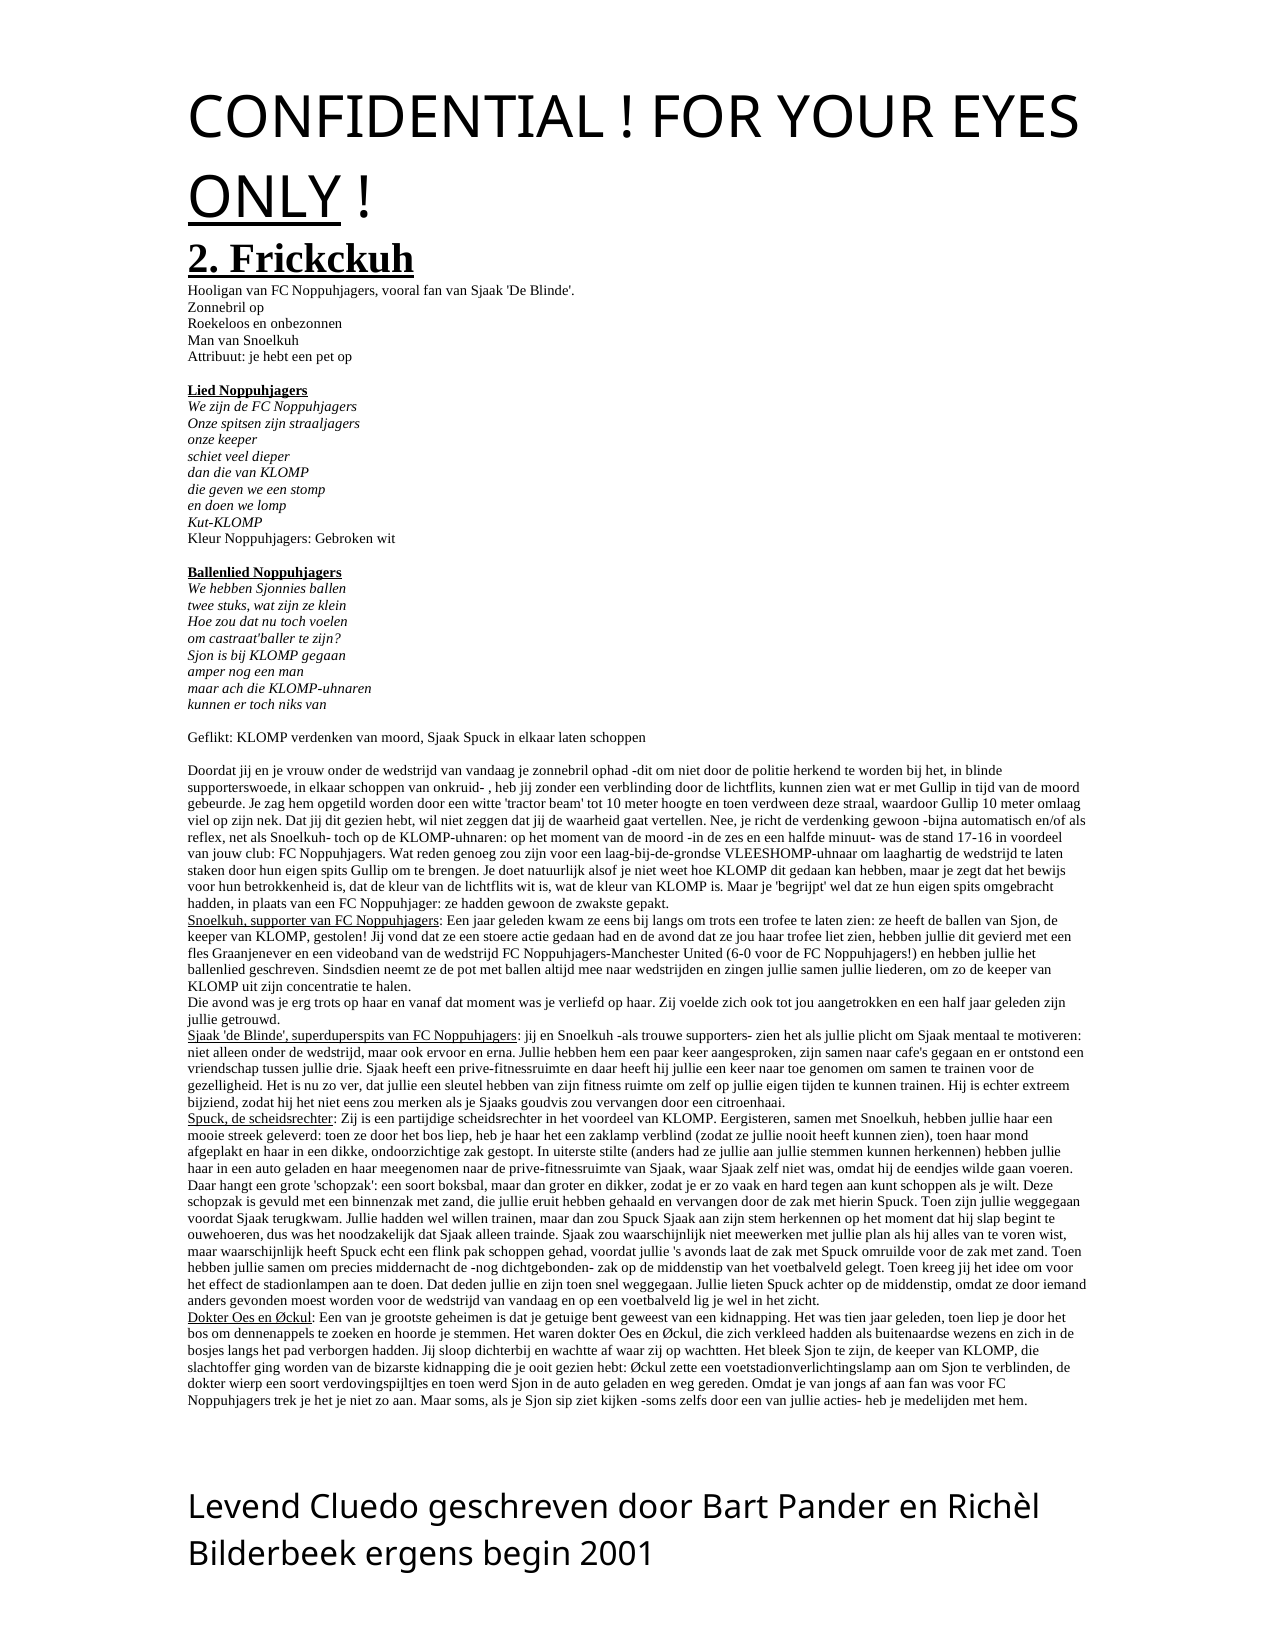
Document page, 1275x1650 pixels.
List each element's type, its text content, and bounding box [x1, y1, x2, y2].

text Zonnebril op [187, 298, 1087, 315]
text schiet veel dieper [187, 448, 1087, 464]
text Ballenlied Noppuhjagers [187, 563, 1087, 580]
text Attribuut: je hebt een pet op [187, 348, 1087, 365]
text onze keeper [187, 431, 1087, 448]
text Snoelkuh, supporter van FC Noppuhjagers: Een jaar geleden kwam ze eens bij langs om trots een trofee te laten zien: ze heeft de ballen van Sjon, de keeper van KLOMP, gestolen! Jij vond dat ze een stoere actie gedaan had en de avond dat ze jou haar trofee liet zien, hebben jullie dit gevierd met een fles Graanjenever en een videoband van de wedstrijd FC Noppuhjagers-Manchester United (6-0 voor de FC Noppuhjagers!) en hebben jullie het ballenlied geschreven. Sindsdien neemt ze de pot met ballen altijd mee naar wedstrijden en zingen jullie samen jullie liederen, om zo de keeper van KLOMP uit zijn concentratie te halen. [187, 911, 1087, 994]
text Sjaak 'de Blinde', superduperspits van FC Noppuhjagers: jij en Snoelkuh -als trouwe supporters- zien het als jullie plicht om Sjaak mentaal te motiveren: niet alleen onder de wedstrijd, maar ook ervoor en erna. Jullie hebben hem een paar keer aangesproken, zijn samen naar cafe's gegaan en er ontstond een vriendschap tussen jullie drie. Sjaak heeft een prive-fitnessruimte en daar heeft hij jullie een keer naar toe genomen om samen te trainen voor de gezelligheid. Het is nu zo ver, dat jullie een sleutel hebben van zijn fitness ruimte om zelf op jullie eigen tijden te kunnen trainen. Hij is echter extreem bijziend, zodat hij het niet eens zou merken als je Sjaaks goudvis zou vervangen door een citroenhaai. [187, 1027, 1087, 1110]
text We zijn de FC Noppuhjagers [187, 398, 1087, 414]
text Lied Noppuhjagers [187, 381, 1087, 398]
text Roekeloos en onbezonnen [187, 315, 1087, 332]
text Kleur Noppuhjagers: Gebroken wit [187, 530, 1087, 547]
text om castraat'baller te zijn? [187, 630, 1087, 646]
text Hooligan van FC Noppuhjagers, vooral fan van Sjaak 'De Blinde'. [187, 282, 1087, 298]
text Die avond was je erg trots op haar en vanaf dat moment was je verliefd op haar. Zij voelde zich ook tot jou aangetrokken en een half jaar geleden zijn jullie getrouwd. [187, 994, 1087, 1027]
text twee stuks, wat zijn ze klein [187, 597, 1087, 613]
text Doordat jij en je vrouw onder de wedstrijd van vandaag je zonnebril ophad -dit om niet door de politie herkend te worden bij het, in blinde supporterswoede, in elkaar schoppen van onkruid- , heb jij zonder een verblinding door de lichtflits, kunnen zien wat er met Gullip in tijd van de moord gebeurde. Je zag hem opgetild worden door een witte 'tractor beam' tot 10 meter hoogte en toen verdween deze straal, waardoor Gullip 10 meter omlaag viel op zijn nek. Dat jij dit gezien hebt, wil niet zeggen dat jij de waarheid gaat vertellen. Nee, je richt de verdenking gewoon -bijna automatisch en/of als reflex, net als Snoelkuh- toch op de KLOMP-uhnaren: op het moment van de moord -in de zes en een halfde minuut- was de stand 17-16 in voordeel van jouw club: FC Noppuhjagers. Wat reden genoeg zou zijn voor een laag-bij-de-grondse VLEESHOMP-uhnaar om laaghartig de wedstrijd te laten staken door hun eigen spits Gullip om te brengen. Je doet natuurlijk alsof je niet weet hoe KLOMP dit gedaan kan hebben, maar je zegt dat het bewijs voor hun betrokkenheid is, dat de kleur van de lichtflits wit is, wat de kleur van KLOMP is. Maar je 'begrijpt' wel dat ze hun eigen spits omgebracht hadden, in plaats van een FC Noppuhjager: ze hadden gewoon de zwakste gepakt. [187, 762, 1087, 911]
text en doen we lomp [187, 497, 1087, 514]
text Geflikt: KLOMP verdenken van moord, Sjaak Spuck in elkaar laten schoppen [187, 729, 1087, 746]
text Onze spitsen zijn straaljagers [187, 414, 1087, 431]
text kunnen er toch niks van [187, 696, 1087, 713]
text amper nog een man [187, 663, 1087, 679]
text We hebben Sjonnies ballen [187, 580, 1087, 597]
text Hoe zou dat nu toch voelen [187, 613, 1087, 630]
text 2. Frickckuh [187, 234, 1087, 282]
text Dokter Oes en Øckul: Een van je grootste geheimen is dat je getuige bent geweest van een kidnapping. Het was tien jaar geleden, toen liep je door het bos om dennenappels te zoeken en hoorde je stemmen. Het waren dokter Oes en Øckul, die zich verkleed hadden als buitenaardse wezens en zich in de bosjes langs het pad verborgen hadden. Jij sloop dichterbij en wachtte af waar zij op wachtten. Het bleek Sjon te zijn, de keeper van KLOMP, die slachtoffer ging worden van de bizarste kidnapping die je ooit gezien hebt: Øckul zette een voetstadionverlichtingslamp aan om Sjon te verblinden, de dokter wierp een soort verdovingspijltjes en toen werd Sjon in de auto geladen en weg gereden. Omdat je van jongs af aan fan was voor FC Noppuhjagers trek je het je niet zo aan. Maar soms, als je Sjon sip ziet kijken -soms zelfs door een van jullie acties- heb je medelijden met hem. [187, 1309, 1087, 1408]
text dan die van KLOMP [187, 464, 1087, 481]
text Man van Snoelkuh [187, 332, 1087, 348]
text Spuck, de scheidsrechter: Zij is een partijdige scheidsrechter in het voordeel van KLOMP. Eergisteren, samen met Snoelkuh, hebben jullie haar een mooie streek geleverd: toen ze door het bos liep, heb je haar het een zaklamp verblind (zodat ze jullie nooit heeft kunnen zien), toen haar mond afgeplakt en haar in een dikke, ondoorzichtige zak gestopt. In uiterste stilte (anders had ze jullie aan jullie stemmen kunnen herkennen) hebben jullie haar in een auto geladen en haar meegenomen naar de prive-fitnessruimte van Sjaak, waar Sjaak zelf niet was, omdat hij de eendjes wilde gaan voeren. Daar hangt een grote 'schopzak': een soort boksbal, maar dan groter en dikker, zodat je er zo vaak en hard tegen aan kunt schoppen als je wilt. Deze schopzak is gevuld met een binnenzak met zand, die jullie eruit hebben gehaald en vervangen door de zak met hierin Spuck. Toen zijn jullie weggegaan voordat Sjaak terugkwam. Jullie hadden wel willen trainen, maar dan zou Spuck Sjaak aan zijn stem herkennen op het moment dat hij slap begint te ouwehoeren, dus was het noodzakelijk dat Sjaak alleen trainde. Sjaak zou waarschijnlijk niet meewerken met jullie plan als hij alles van te voren wist, maar waarschijnlijk heeft Spuck echt een flink pak schoppen gehad, voordat jullie 's avonds laat de zak met Spuck omruilde voor de zak met zand. Toen hebben jullie samen om precies middernacht de -nog dichtgebonden- zak op de middenstip van het voetbalveld gelegt. Toen kreeg jij het idee om voor het effect de stadionlampen aan te doen. Dat deden jullie en zijn toen snel weggegaan. Jullie lieten Spuck achter op de middenstip, omdat ze door iemand anders gevonden moest worden voor de wedstrijd van vandaag en op een voetbalveld lig je wel in het zicht. [187, 1110, 1087, 1309]
text Sjon is bij KLOMP gegaan [187, 646, 1087, 663]
text Kut-KLOMP [187, 514, 1087, 530]
text maar ach die KLOMP-uhnaren [187, 679, 1087, 696]
text die geven we een stomp [187, 481, 1087, 497]
